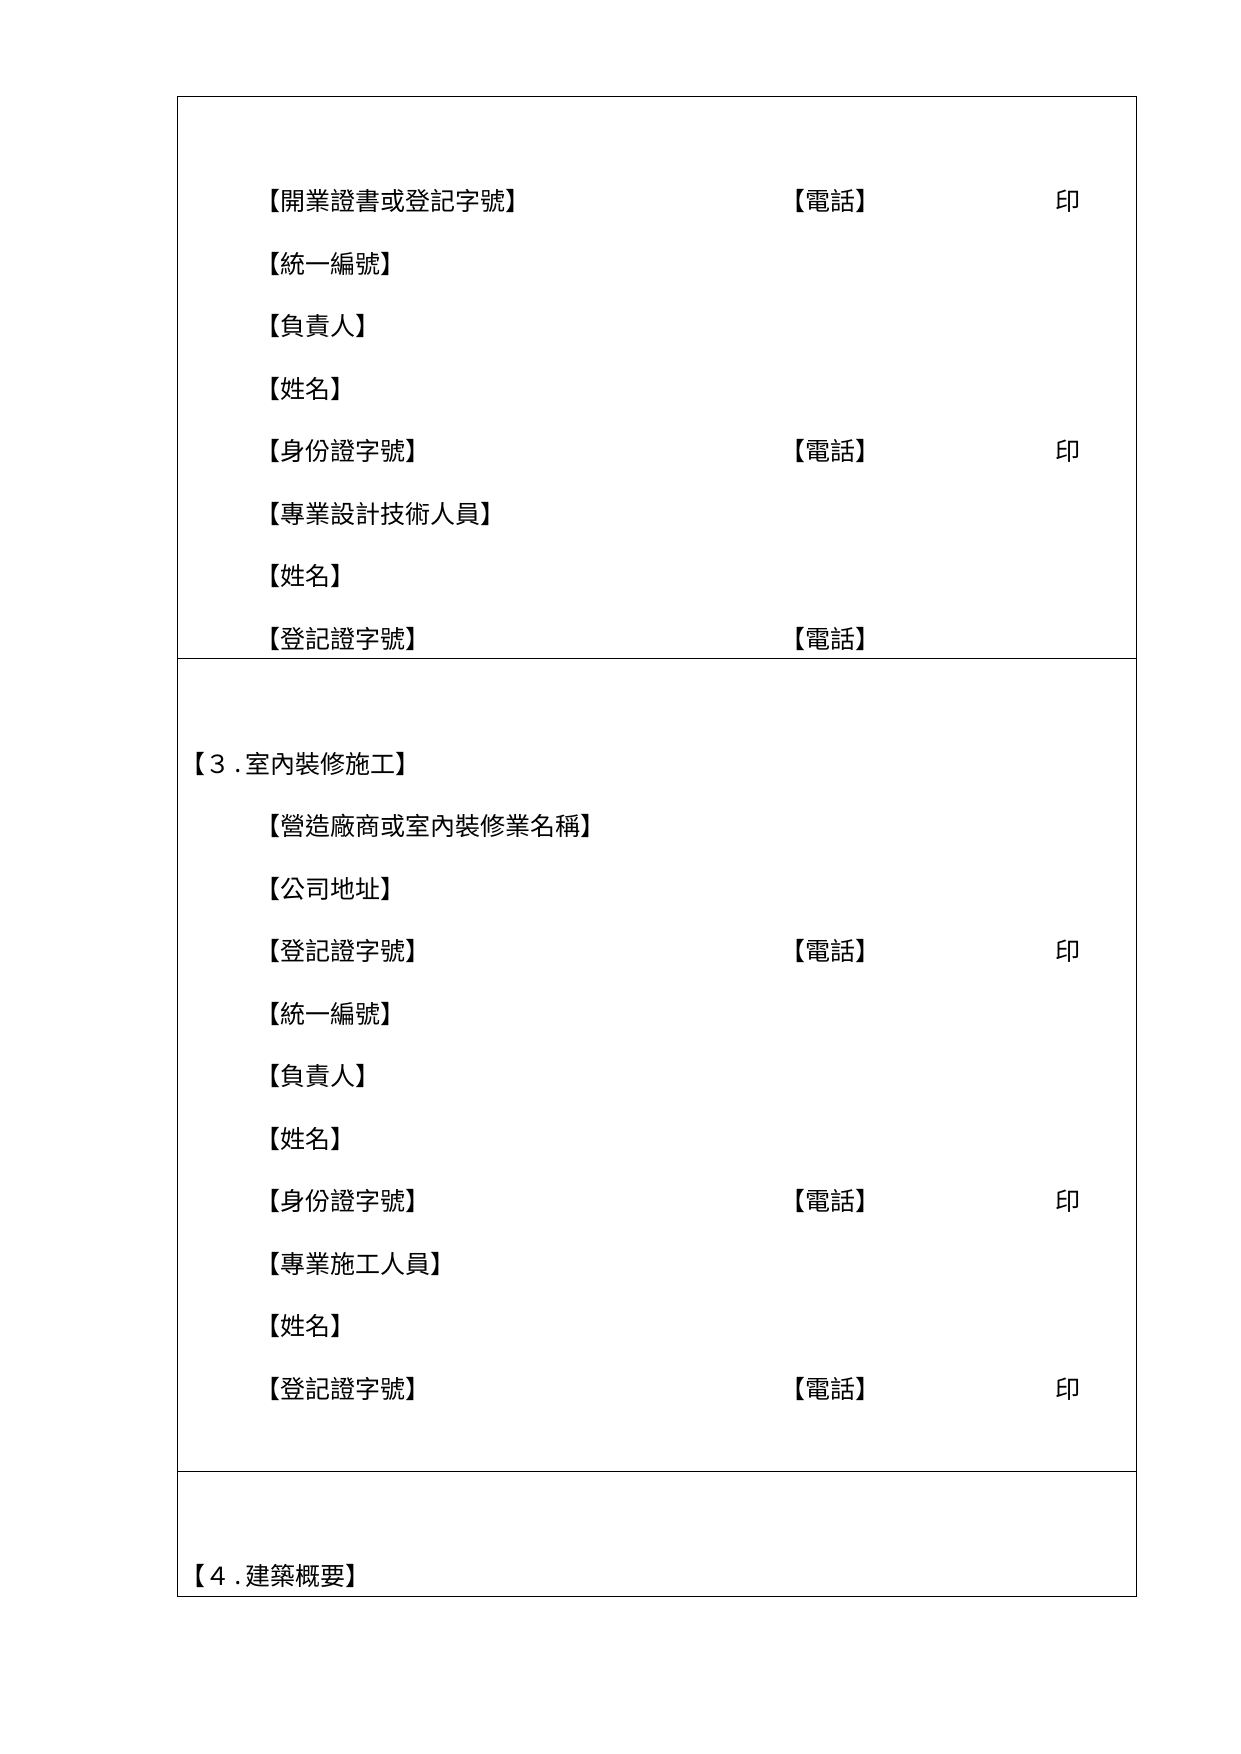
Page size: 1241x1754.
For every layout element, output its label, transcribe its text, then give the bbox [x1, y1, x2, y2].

table_cell 【４.建築概要】 [178, 1472, 1136, 1596]
table_cell 【３.室內裝修施工】 【營造廠商或室內裝修業名稱】 【公司地址】 【登記證字號】 【電話】 印 【統一編號】 【負責人】 【姓名】 【身份證字號】 【電話】 印 【專業施工人員】 【姓名】 【登記證字號】 【電話】 印 [178, 659, 1136, 1471]
table_cell 【開業證書或登記字號】 【電話】 印 【統一編號】 【負責人】 【姓名】 【身份證字號】 【電話】 印 【專業設計技術人員】 【姓名】 【登記證字號】 【電話】 [178, 97, 1136, 658]
